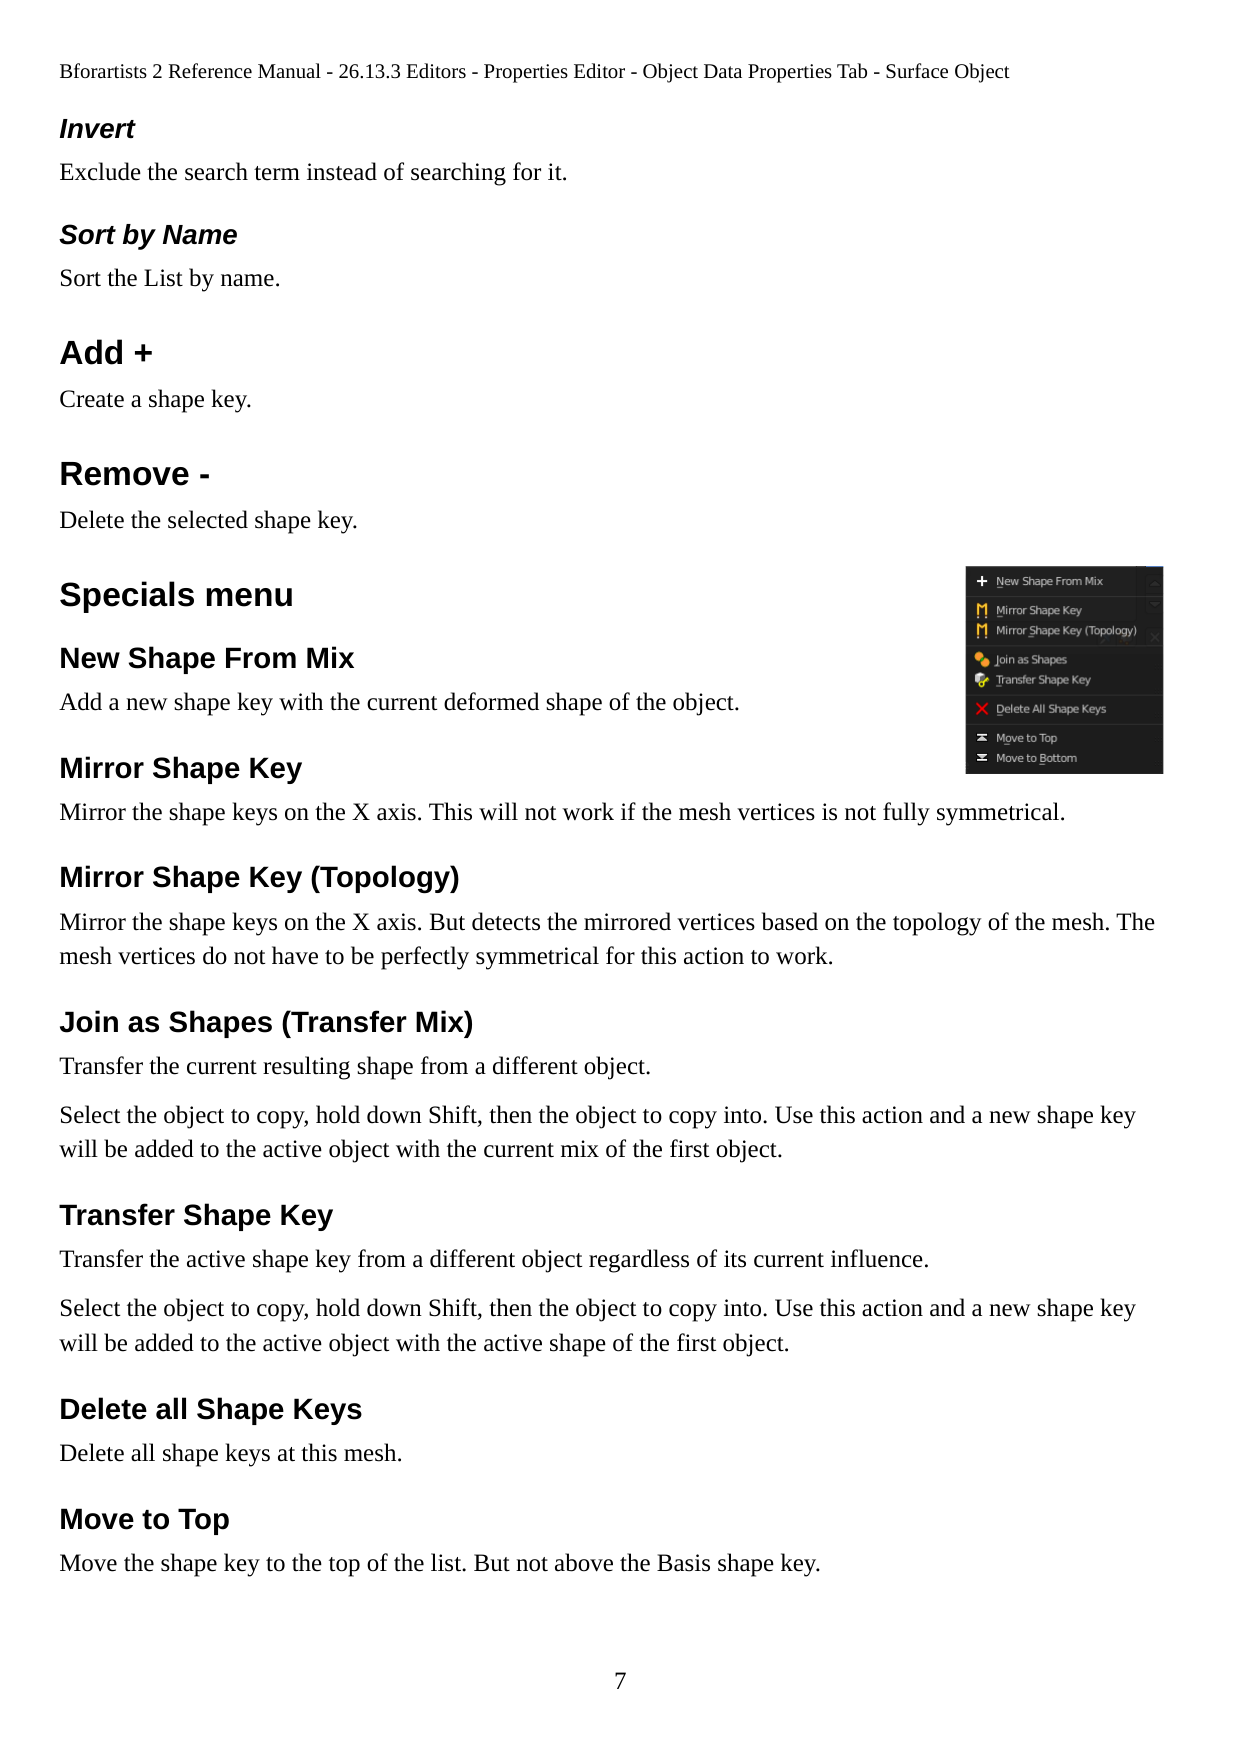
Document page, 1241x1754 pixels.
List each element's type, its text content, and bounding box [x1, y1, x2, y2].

text Transfer the active shape key from a different object regardless of its current influence. [59, 1244, 1181, 1273]
text Add a new shape key with the current deformed shape of the object. [59, 687, 965, 716]
subtitle Mirror Shape Key (Topology) [59, 860, 1181, 894]
subtitle Delete all Shape Keys [59, 1392, 1181, 1425]
text Move the shape key to the top of the list. But not above the Basis shape key. [59, 1548, 1181, 1577]
text Exclude the search term instead of searching for it. [59, 157, 1181, 186]
text Select the object to copy, hold down Shift, then the object to copy into. Use this action and a new shape key will be added to the active object with the current mix of the first object. [59, 1100, 1181, 1163]
text Delete the selected shape key. [59, 505, 1181, 534]
subtitle [1164, 575, 1181, 613]
text Mirror the shape keys on the X axis. This will not work if the mesh vertices is not fully symmetrical. [59, 797, 1181, 826]
picture [965, 566, 1164, 774]
subtitle Move to Top [59, 1502, 1181, 1535]
subtitle Specials menu [59, 575, 965, 613]
subtitle Invert [59, 113, 1181, 144]
subtitle [1164, 641, 1181, 674]
text Transfer the current resulting shape from a different object. [59, 1051, 1181, 1080]
text Mirror the shape keys on the X axis. But detects the mirrored vertices based on the topology of the mesh. The mesh vertices do not have to be perfectly symmetrical for this action to work. [59, 907, 1181, 970]
subtitle Add + [59, 333, 1181, 371]
subtitle New Shape From Mix [59, 641, 965, 674]
text Select the object to copy, hold down Shift, then the object to copy into. Use this action and a new shape key will be added to the active object with the active shape of the first object. [59, 1293, 1181, 1357]
subtitle Join as Shapes (Transfer Mix) [59, 1005, 1181, 1038]
subtitle Mirror Shape Key [59, 751, 1181, 784]
text Delete all shape keys at this mesh. [59, 1438, 1181, 1467]
subtitle Sort by Name [59, 218, 1181, 250]
subtitle Remove - [59, 454, 1181, 492]
subtitle Transfer Shape Key [59, 1198, 1181, 1232]
text Sort the List by name. [59, 263, 1181, 292]
text Create a shape key. [59, 384, 1181, 413]
